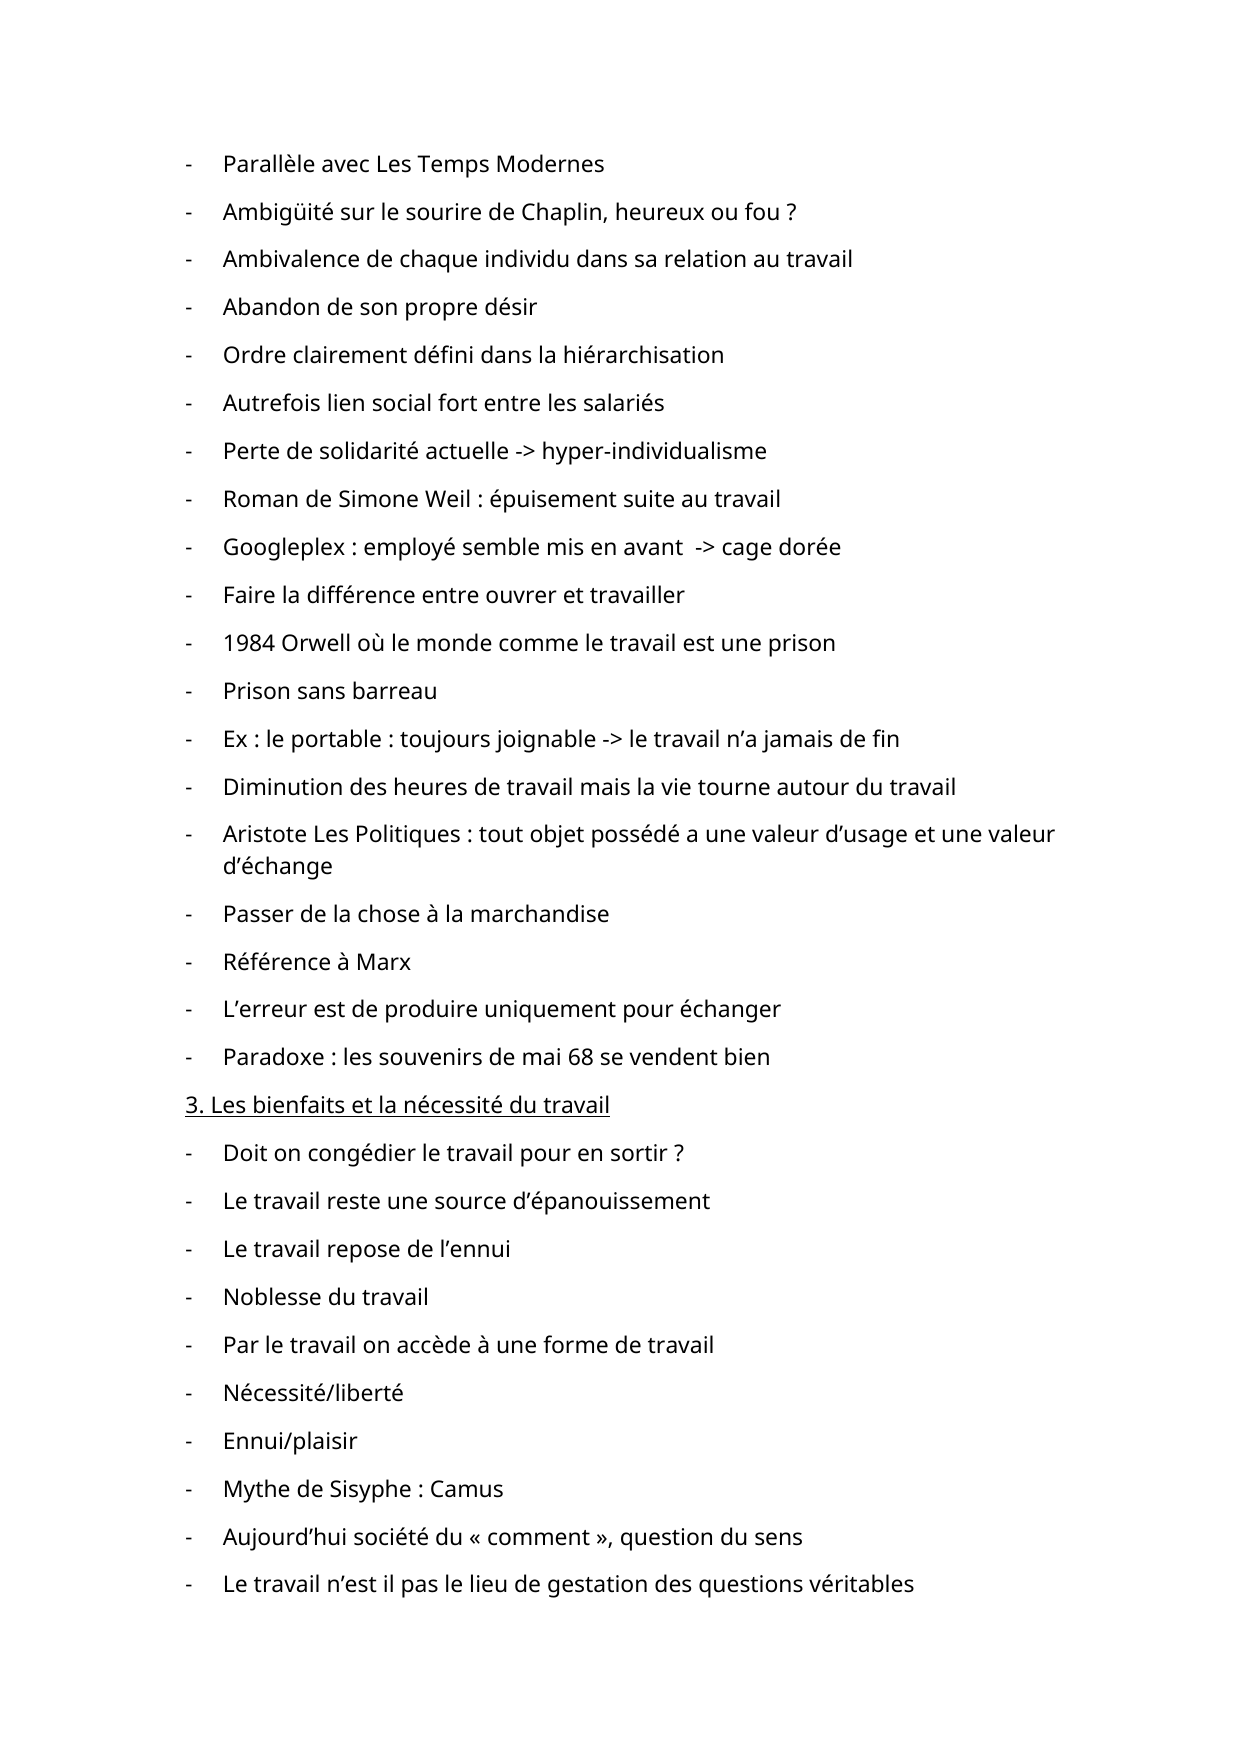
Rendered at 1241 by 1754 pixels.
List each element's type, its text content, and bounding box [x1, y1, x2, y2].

list Doit on congédier le travail pour en sortir ? [185, 1137, 1093, 1168]
list Abandon de son propre désir [185, 291, 1093, 323]
list Le travail repose de l’ennui [185, 1233, 1093, 1264]
list Ordre clairement défini dans la hiérarchisation [185, 339, 1093, 371]
list Paradoxe : les souvenirs de mai 68 se vendent bien [185, 1041, 1093, 1073]
list L’erreur est de produire uniquement pour échanger [185, 993, 1093, 1025]
list Prison sans barreau [185, 675, 1093, 706]
list Aujourd’hui société du « comment », question du sens [185, 1521, 1093, 1552]
list Roman de Simone Weil : épuisement suite au travail [185, 483, 1093, 514]
list Nécessité/liberté [185, 1377, 1093, 1408]
list Noblesse du travail [185, 1281, 1093, 1312]
list Ennui/plaisir [185, 1425, 1093, 1456]
list Autrefois lien social fort entre les salariés [185, 387, 1093, 418]
list Perte de solidarité actuelle -> hyper-individualisme [185, 435, 1093, 466]
list Mythe de Sisyphe : Camus [185, 1473, 1093, 1504]
list 1984 Orwell où le monde comme le travail est une prison [185, 627, 1093, 658]
list Diminution des heures de travail mais la vie tourne autour du travail [185, 771, 1093, 802]
list Le travail reste une source d’épanouissement [185, 1185, 1093, 1216]
list Faire la différence entre ouvrer et travailler [185, 579, 1093, 610]
list Référence à Marx [185, 946, 1093, 977]
list Ambivalence de chaque individu dans sa relation au travail [185, 243, 1093, 275]
list Ambigüité sur le sourire de Chaplin, heureux ou fou ? [185, 196, 1093, 227]
text 3. Les bienfaits et la nécessité du travail [185, 1089, 1093, 1121]
list Googleplex : employé semble mis en avant -> cage dorée [185, 531, 1093, 562]
list Aristote Les Politiques : tout objet possédé a une valeur d’usage et une valeur d’échange [185, 818, 1093, 881]
list Ex : le portable : toujours joignable -> le travail n’a jamais de fin [185, 723, 1093, 754]
list Passer de la chose à la marchandise [185, 898, 1093, 929]
list Le travail n’est il pas le lieu de gestation des questions véritables [185, 1568, 1093, 1600]
list Parallèle avec Les Temps Modernes [185, 148, 1093, 179]
list Par le travail on accède à une forme de travail [185, 1329, 1093, 1360]
